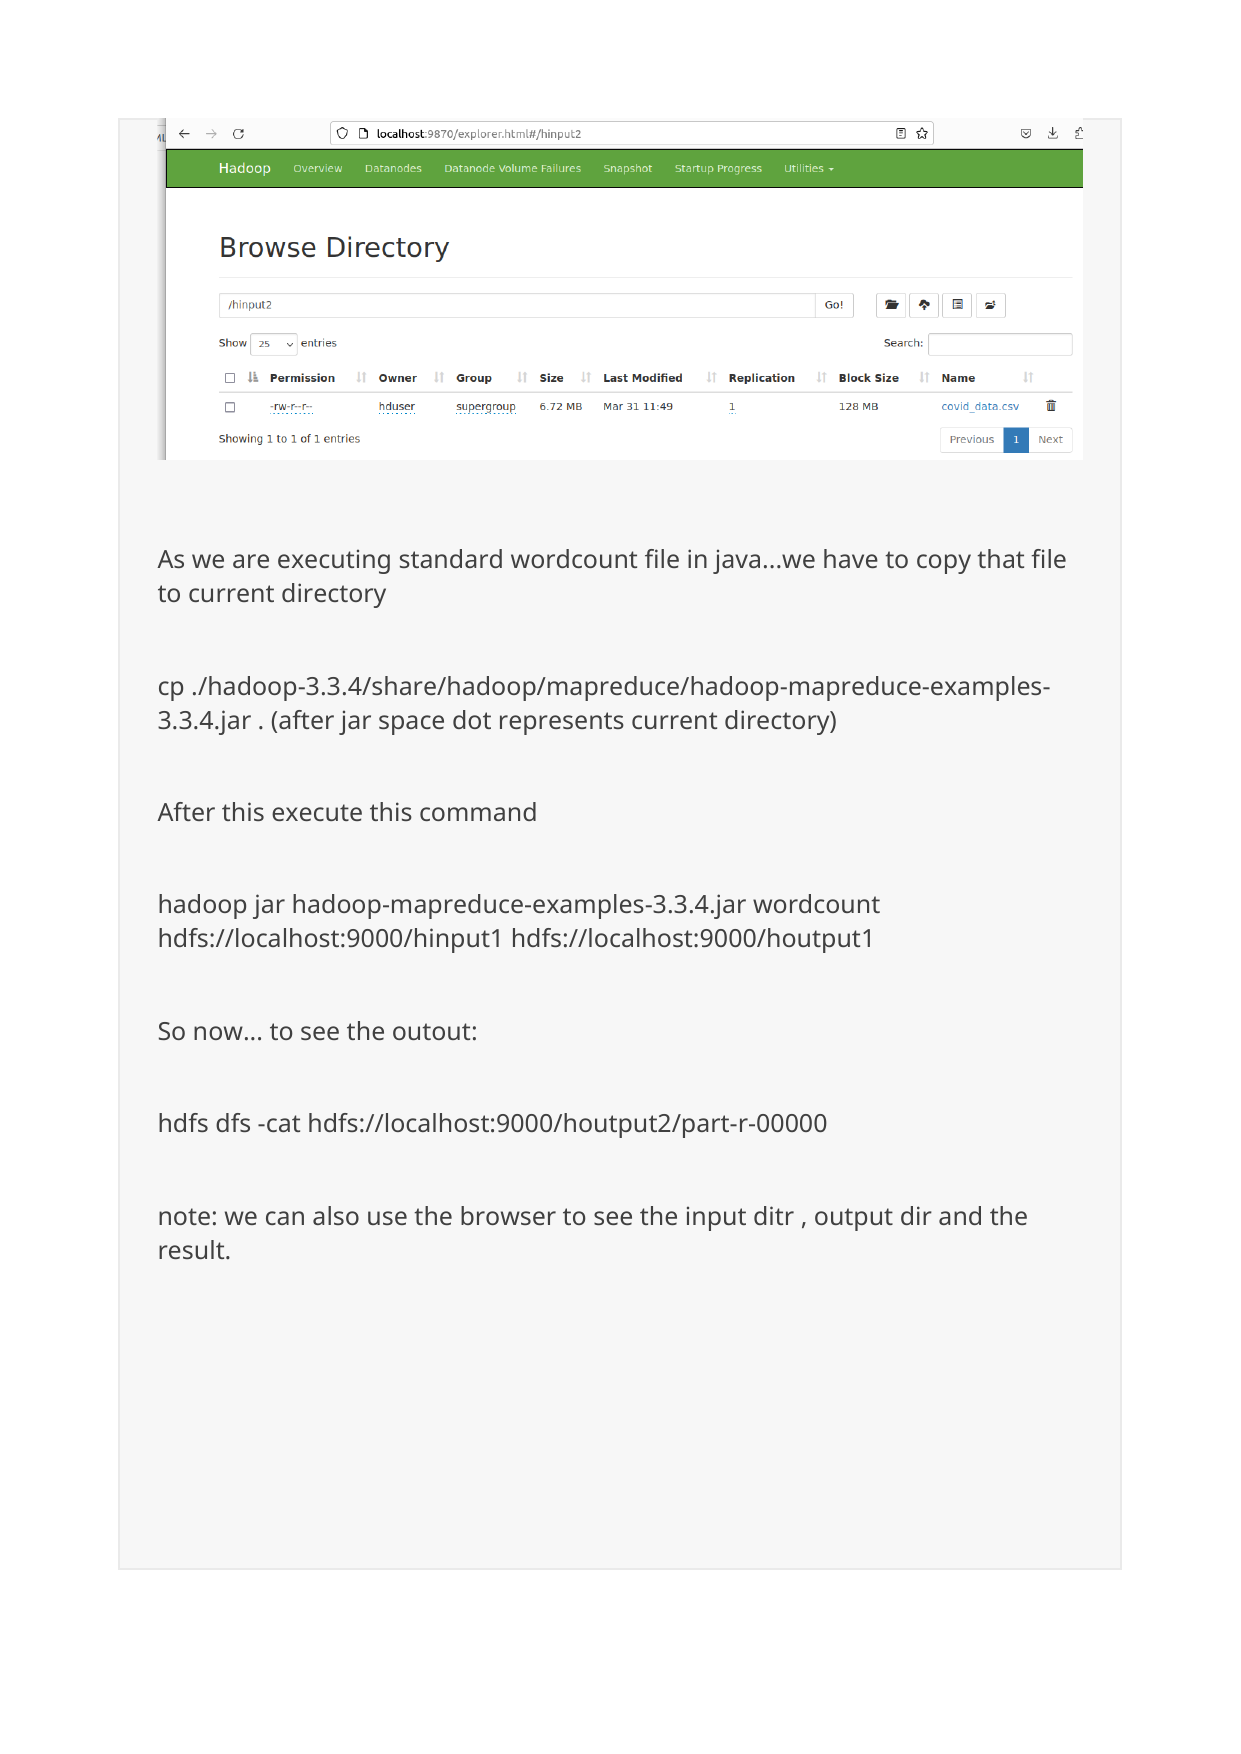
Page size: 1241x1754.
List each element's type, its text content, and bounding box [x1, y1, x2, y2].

text So now... to see the outout: [120, 974, 1120, 1048]
text As we are executing standard wordcount file in java...we have to copy that file to current directory [120, 503, 1120, 610]
picture [157, 118, 1083, 460]
text cp ./hadoop-3.3.4/share/hadoop/mapreduce/hadoop-mapreduce-examples-3.3.4.jar . (after jar space dot represents current directory) [120, 629, 1120, 736]
text hdfs dfs -cat hdfs://localhost:9000/houtput2/part-r-00000 [120, 1067, 1120, 1140]
text After this execute this command [120, 756, 1120, 829]
text hadoop jar hadoop-mapreduce-examples-3.3.4.jar wordcount hdfs://localhost:9000/hinput1 hdfs://localhost:9000/houtput1 [120, 848, 1120, 955]
text note: we can also use the browser to see the input ditr , output dir and the result. [120, 1159, 1120, 1266]
